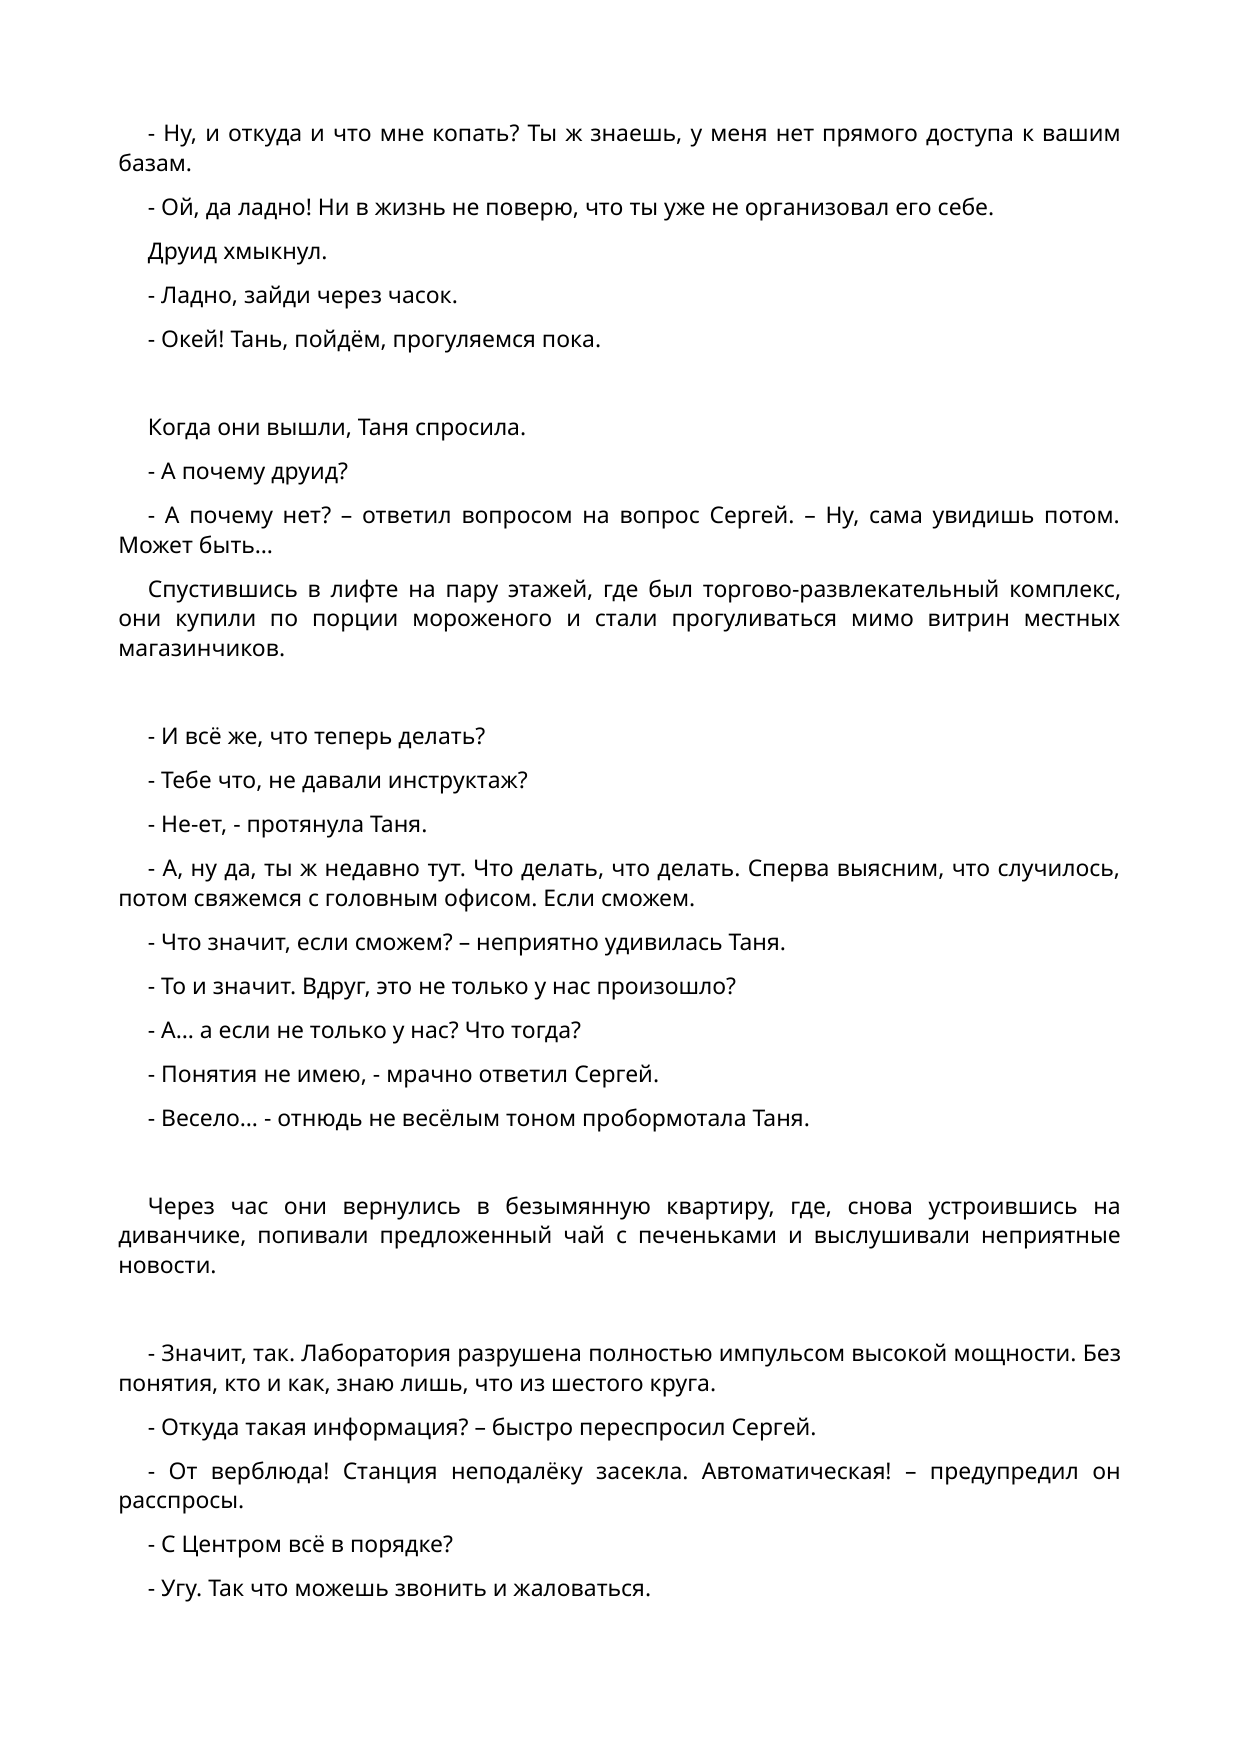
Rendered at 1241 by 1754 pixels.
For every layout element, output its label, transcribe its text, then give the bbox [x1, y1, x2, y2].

text - Откуда такая информация? – быстро переспросил Сергей. [118, 1411, 1122, 1441]
text - А почему друид? [118, 456, 1122, 486]
text Друид хмыкнул. [118, 236, 1122, 265]
text - Значит, так. Лаборатория разрушена полностью импульсом высокой мощности. Без понятия, кто и как, знаю лишь, что из шестого круга. [118, 1338, 1122, 1397]
text - А, ну да, ты ж недавно тут. Что делать, что делать. Сперва выясним, что случилось, потом свяжемся с головным офисом. Если сможем. [118, 853, 1122, 912]
text - Ну, и откуда и что мне копать? Ты ж знаешь, у меня нет прямого доступа к вашим базам. [118, 118, 1122, 177]
text - С Центром всё в порядке? [118, 1529, 1122, 1558]
text - Тебе что, не давали инструктаж? [118, 765, 1122, 794]
text - То и значит. Вдруг, это не только у нас произошло? [118, 971, 1122, 1000]
text - Ой, да ладно! Ни в жизнь не поверю, что ты уже не организовал его себе. [118, 192, 1122, 221]
text Спустившись в лифте на пару этажей, где был торгово-развлекательный комплекс, они купили по порции мороженого и стали прогуливаться мимо витрин местных магазинчиков. [118, 574, 1122, 662]
text - Окей! Тань, пойдём, прогуляемся пока. [118, 324, 1122, 353]
text - Ладно, зайди через часок. [118, 280, 1122, 309]
text Через час они вернулись в безымянную квартиру, где, снова устроившись на диванчике, попивали предложенный чай с печеньками и выслушивали неприятные новости. [118, 1191, 1122, 1279]
text - А… а если не только у нас? Что тогда? [118, 1014, 1122, 1044]
text - Весело… - отнюдь не весёлым тоном пробормотала Таня. [118, 1103, 1122, 1132]
text - Не-ет, - протянула Таня. [118, 809, 1122, 838]
text Когда они вышли, Таня спросила. [118, 412, 1122, 441]
text - Что значит, если сможем? – неприятно удивилась Таня. [118, 926, 1122, 956]
text - От верблюда! Станция неподалёку засекла. Автоматическая! – предупредил он расспросы. [118, 1456, 1122, 1514]
text - И всё же, что теперь делать? [118, 721, 1122, 750]
text - Понятия не имею, - мрачно ответил Сергей. [118, 1059, 1122, 1088]
text - А почему нет? – ответил вопросом на вопрос Сергей. – Ну, сама увидишь потом. Может быть… [118, 500, 1122, 559]
text - Угу. Так что можешь звонить и жаловаться. [118, 1573, 1122, 1603]
